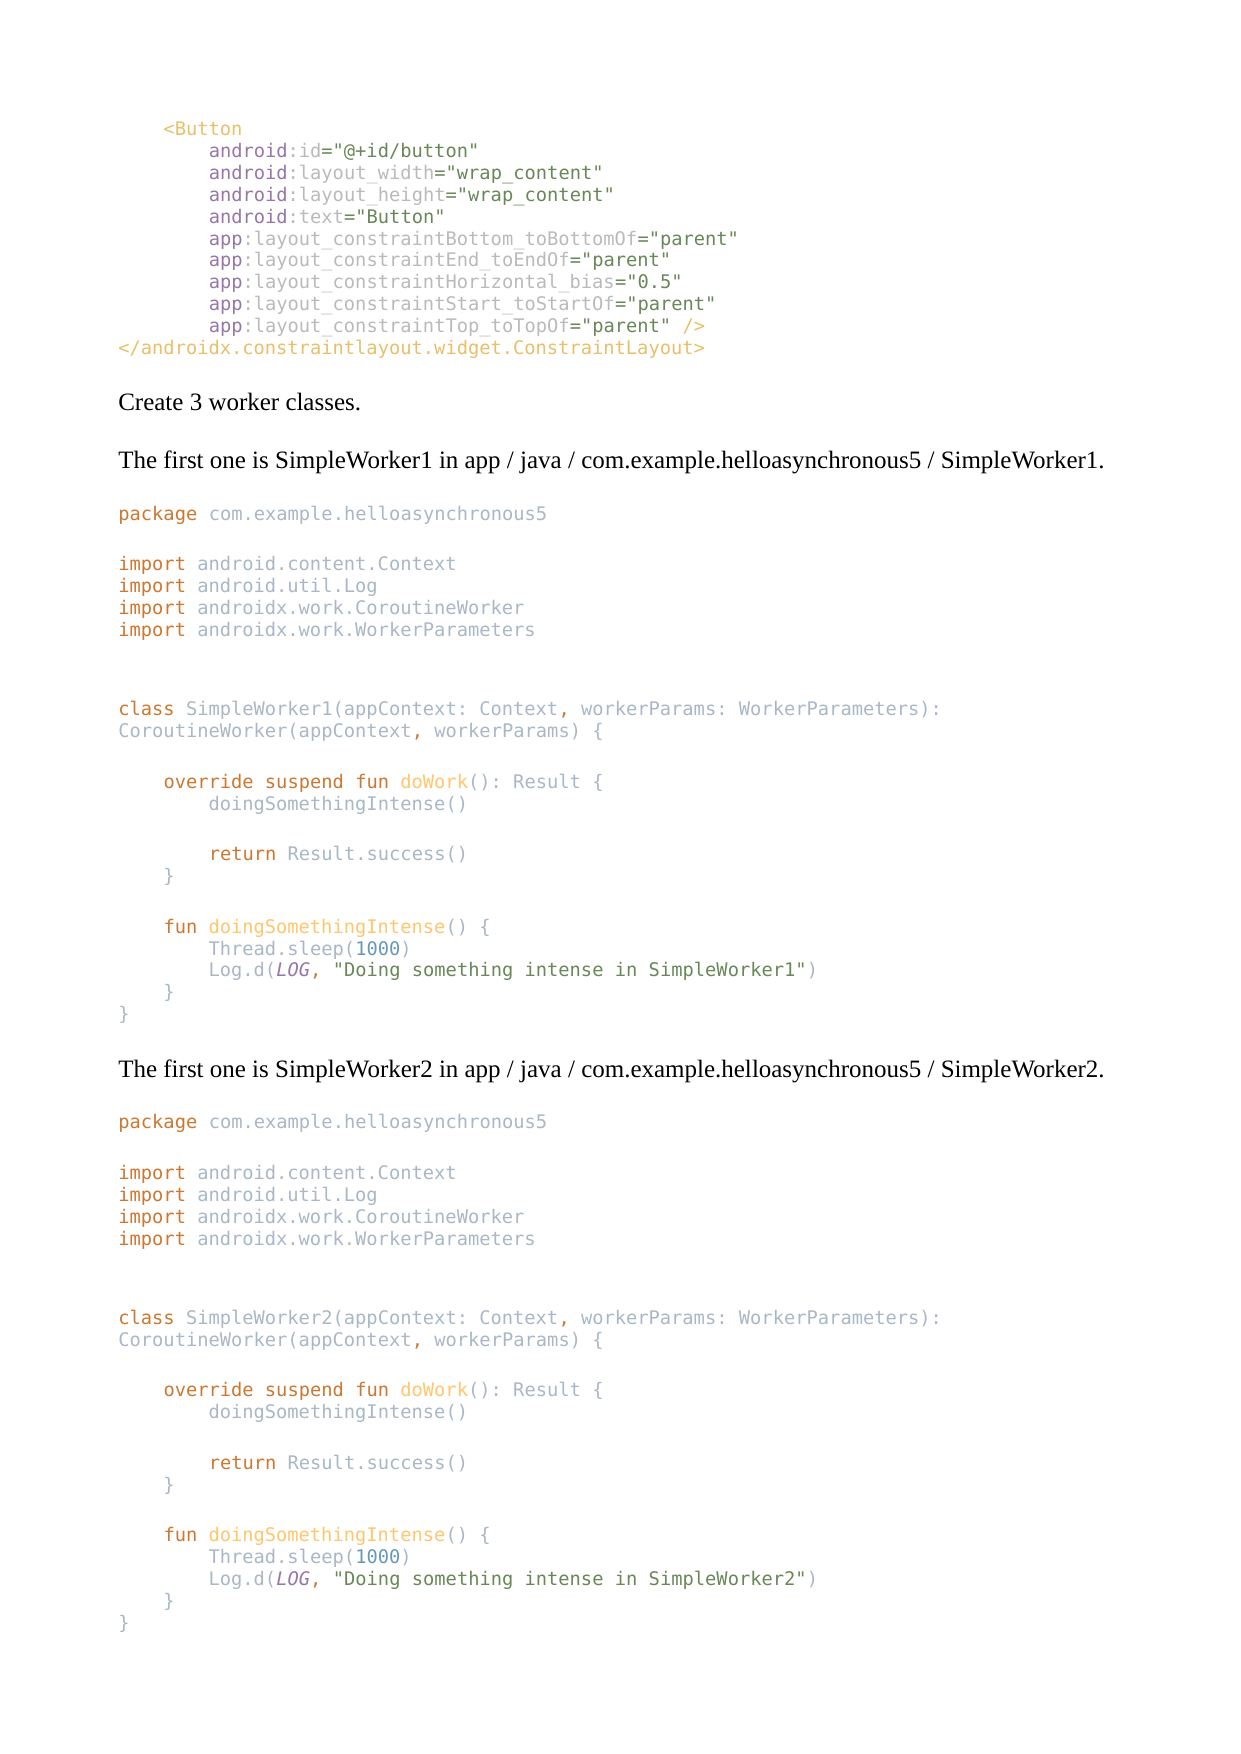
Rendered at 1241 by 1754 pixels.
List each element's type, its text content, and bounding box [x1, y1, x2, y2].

text The first one is SimpleWorker2 in app / java / com.example.helloasynchronous5 / SimpleWorker2. [118, 1054, 1122, 1082]
text package com.example.helloasynchronous5 import android.content.Context import android.util.Log import androidx.work.CoroutineWorker import androidx.work.WorkerParameters class SimpleWorker2(appContext: Context, workerParams: WorkerParameters): CoroutineWorker(appContext, workerParams) { override suspend fun doWork(): Result { doingSomethingIntense() return Result.success() } fun doingSomethingIntense() { Thread.sleep(1000) Log.d(LOG, "Doing something intense in SimpleWorker2") } } [118, 1111, 1122, 1634]
text <Button android:id="@+id/button" android:layout_width="wrap_content" android:layout_height="wrap_content" android:text="Button" app:layout_constraintBottom_toBottomOf="parent" app:layout_constraintEnd_toEndOf="parent" app:layout_constraintHorizontal_bias="0.5" app:layout_constraintStart_toStartOf="parent" app:layout_constraintTop_toTopOf="parent" /> </androidx.constraintlayout.widget.ConstraintLayout> [118, 118, 1122, 359]
text package com.example.helloasynchronous5 import android.content.Context import android.util.Log import androidx.work.CoroutineWorker import androidx.work.WorkerParameters class SimpleWorker1(appContext: Context, workerParams: WorkerParameters): CoroutineWorker(appContext, workerParams) { override suspend fun doWork(): Result { doingSomethingIntense() return Result.success() } fun doingSomethingIntense() { Thread.sleep(1000) Log.d(LOG, "Doing something intense in SimpleWorker1") } } [118, 502, 1122, 1025]
text Create 3 worker classes. [118, 387, 1122, 416]
text The first one is SimpleWorker1 in app / java / com.example.helloasynchronous5 / SimpleWorker1. [118, 445, 1122, 474]
